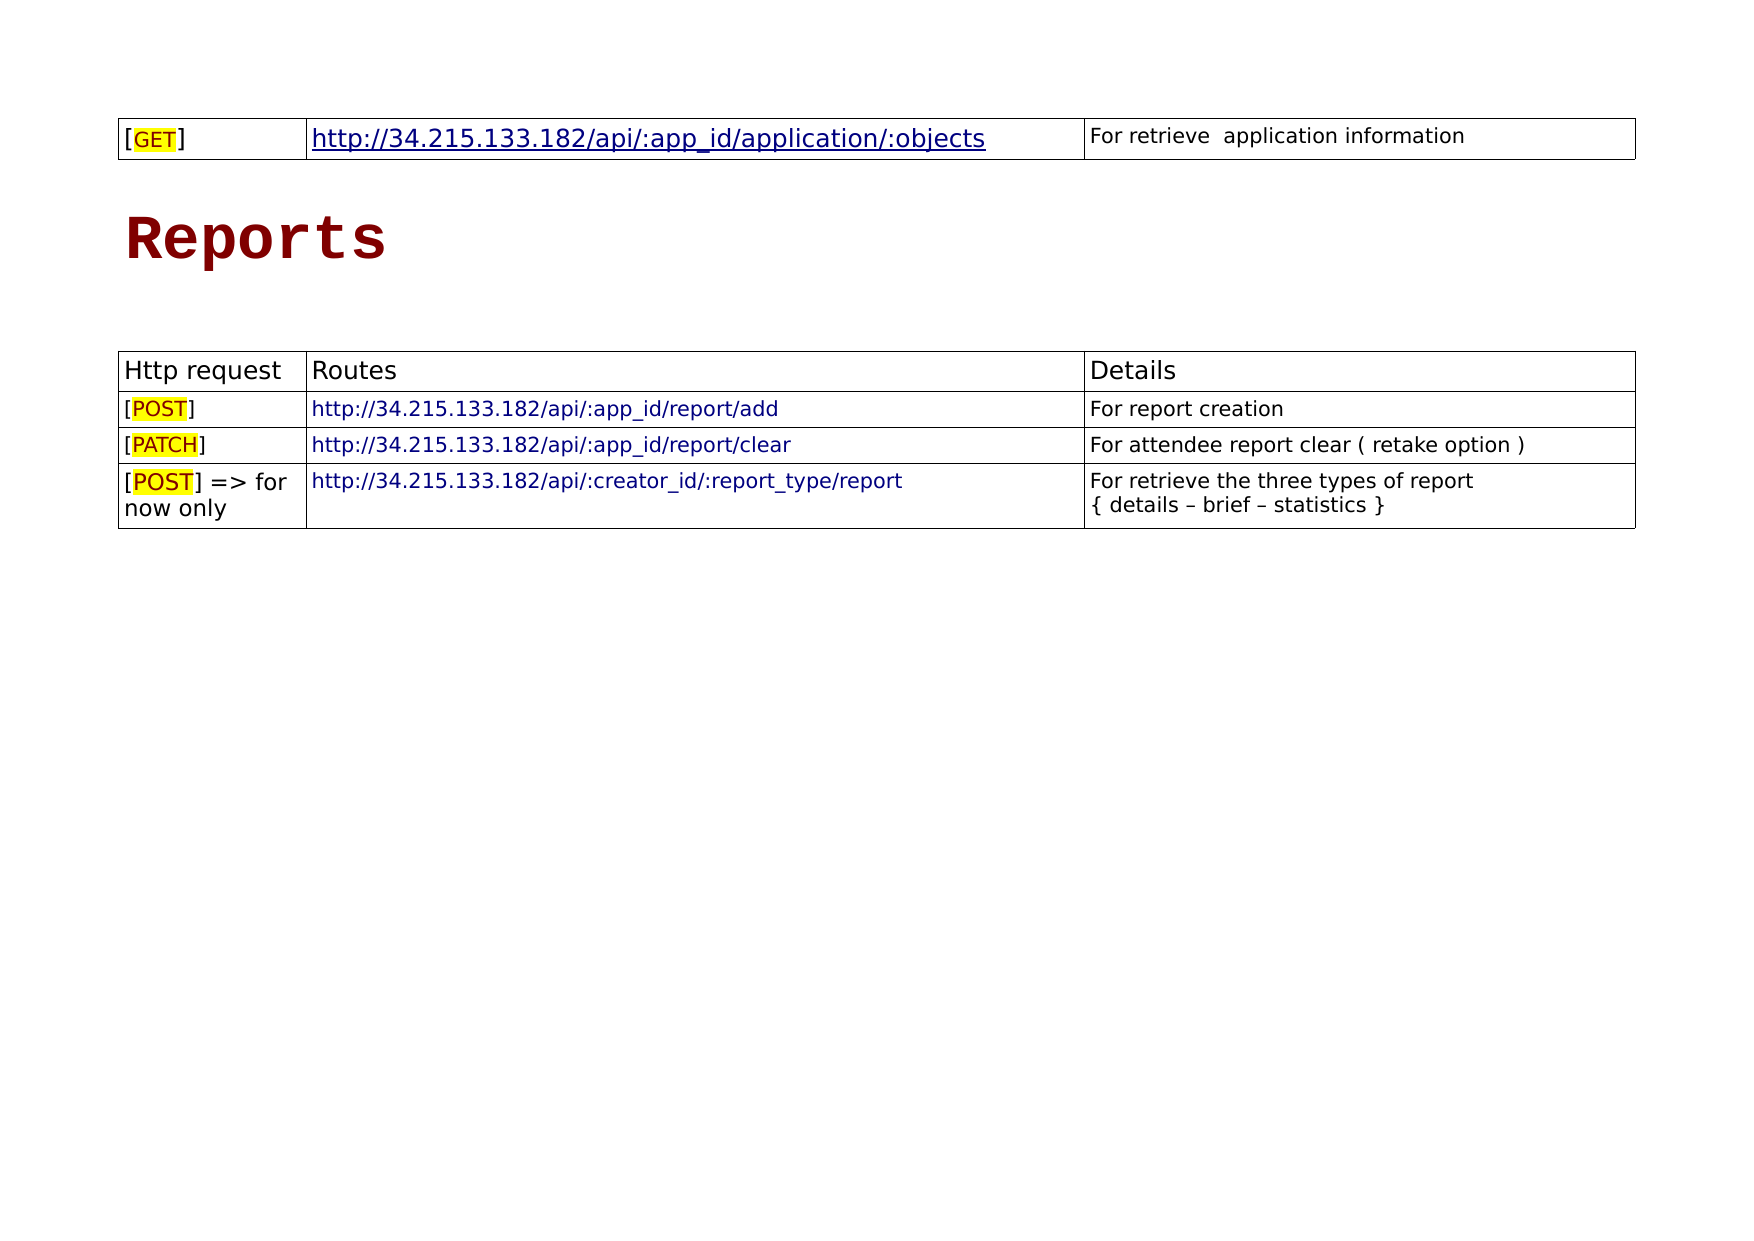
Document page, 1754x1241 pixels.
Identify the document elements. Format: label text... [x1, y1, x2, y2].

table_cell For retrieve application information [1085, 119, 1635, 159]
table_cell http://34.215.133.182/api/:creator_id/:report_type/report [307, 464, 1084, 528]
table_cell For attendee report clear ( retake option ) [1085, 428, 1635, 463]
table_header Routes [307, 352, 1084, 391]
text Reports [118, 207, 1636, 278]
table_cell [POST] [119, 392, 306, 427]
table_cell [PATCH] [119, 428, 306, 463]
table_cell http://34.215.133.182/api/:app_id/application/:objects [307, 119, 1084, 159]
table_header Http request [119, 352, 306, 391]
table_cell [POST] => for now only [119, 464, 306, 528]
table_cell For retrieve the three types of report { details – brief – statistics } [1085, 464, 1635, 528]
table_header Details [1085, 352, 1635, 391]
table_cell http://34.215.133.182/api/:app_id/report/add [307, 392, 1084, 427]
table_cell For report creation [1085, 392, 1635, 427]
table_cell [GET] [119, 119, 306, 159]
table_cell http://34.215.133.182/api/:app_id/report/clear [307, 428, 1084, 463]
